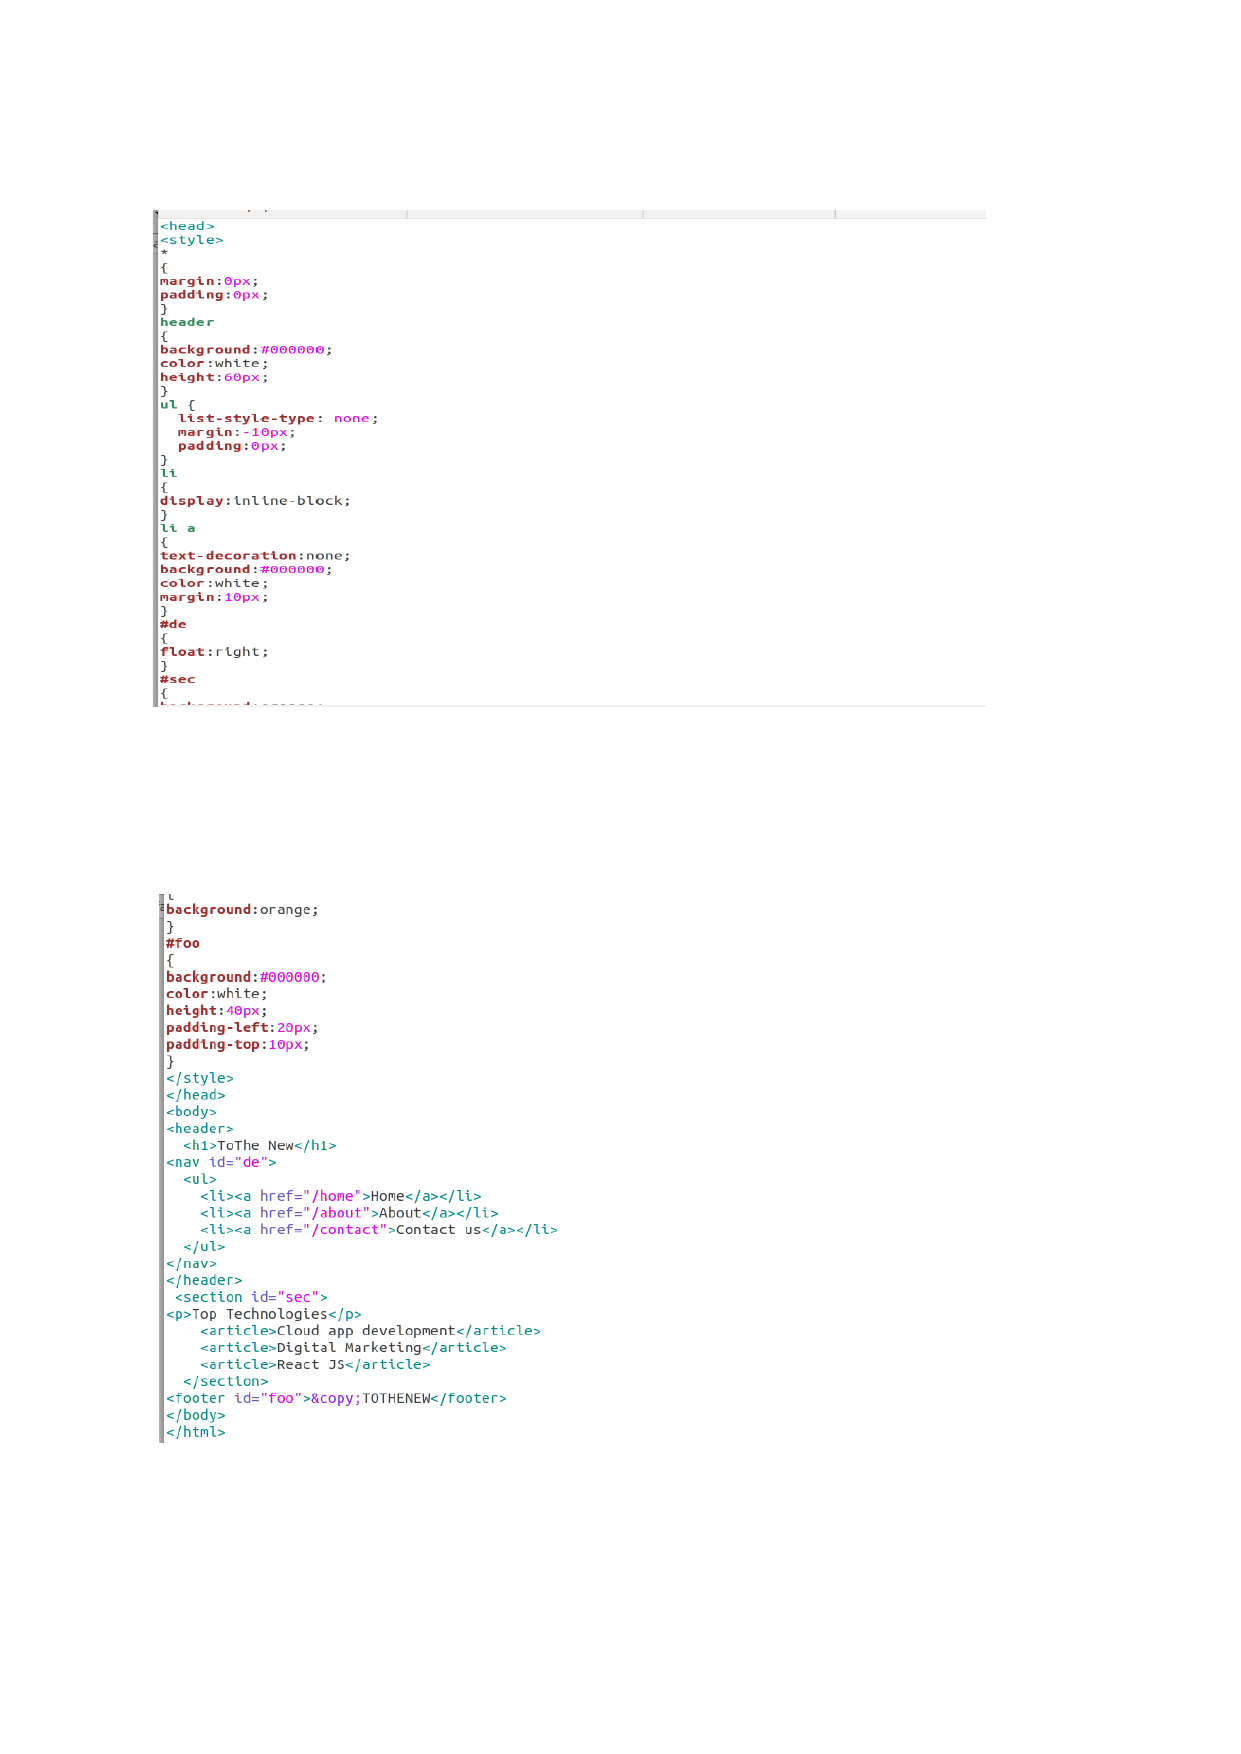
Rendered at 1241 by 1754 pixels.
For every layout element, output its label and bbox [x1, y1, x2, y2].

picture [152, 210, 986, 707]
picture [159, 894, 985, 1443]
